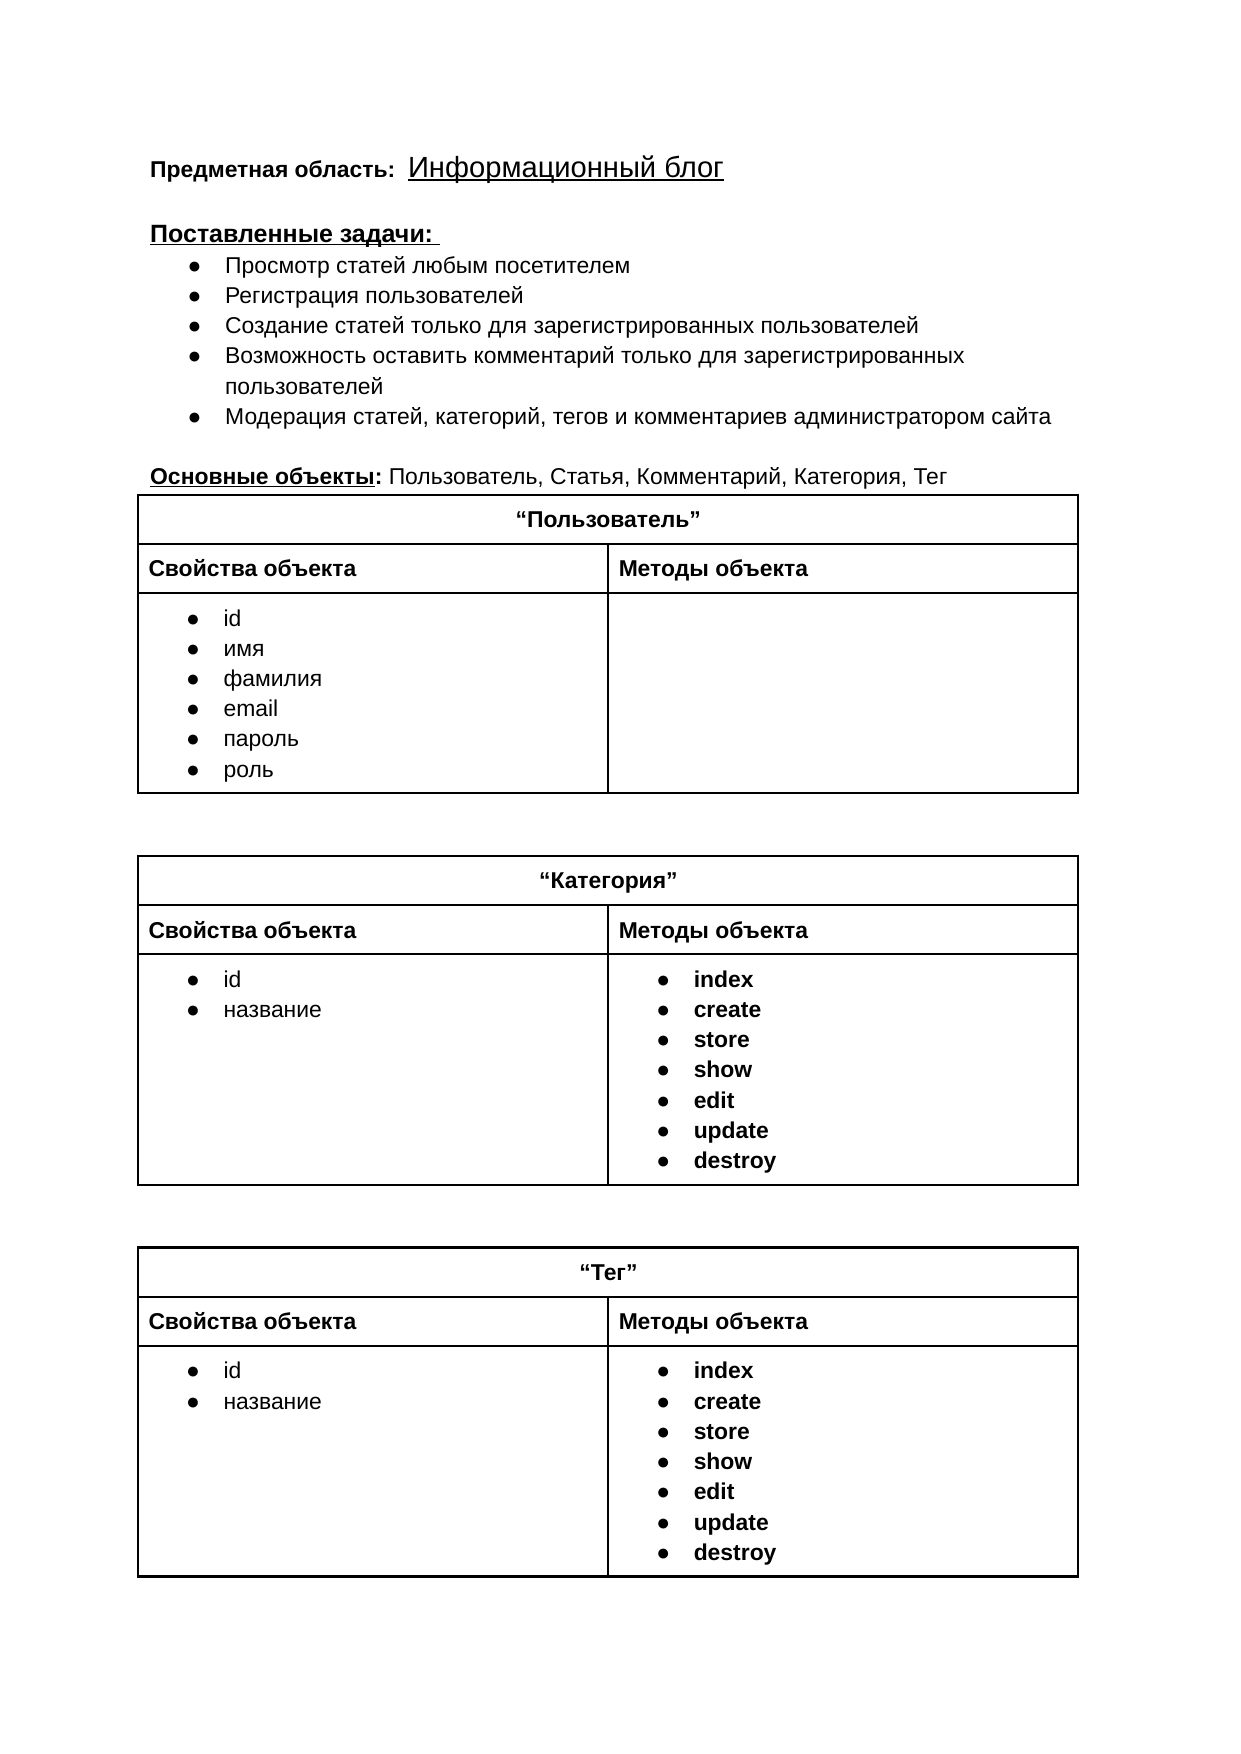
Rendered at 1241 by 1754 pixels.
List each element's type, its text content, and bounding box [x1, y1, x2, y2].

list Модерация статей, категорий, тегов и комментариев администратором сайта [187, 403, 1090, 429]
table_cell Свойства объекта [139, 906, 607, 953]
table_cell id имя фамилия email пароль роль [139, 594, 607, 792]
list Возможность оставить комментарий только для зарегистрированных пользователей [187, 342, 1090, 399]
list Регистрация пользователей [187, 282, 1090, 308]
table_cell Свойства объекта [139, 545, 607, 592]
table_cell index create store show edit update destroy [609, 955, 1077, 1184]
text Предметная область: Информационный блог [150, 150, 1090, 183]
text Основные объекты: Пользователь, Статья, Комментарий, Категория, Тег [150, 463, 1090, 489]
table_cell id название [139, 1347, 607, 1575]
table_cell [609, 594, 1077, 792]
table_header “Категория” [139, 857, 1077, 904]
table_cell Методы объекта [609, 1298, 1077, 1345]
text Поставленные задачи: [150, 219, 1090, 247]
table_cell Методы объекта [609, 545, 1077, 592]
table_cell Свойства объекта [139, 1298, 607, 1345]
table_header “Пользователь” [139, 496, 1077, 543]
list Просмотр статей любым посетителем [187, 252, 1090, 278]
list Создание статей только для зарегистрированных пользователей [187, 312, 1090, 338]
table_cell id название [139, 955, 607, 1184]
table_cell Методы объекта [609, 906, 1077, 953]
table_cell index create store show edit update destroy [609, 1347, 1077, 1575]
table_header “Тег” [139, 1249, 1077, 1296]
